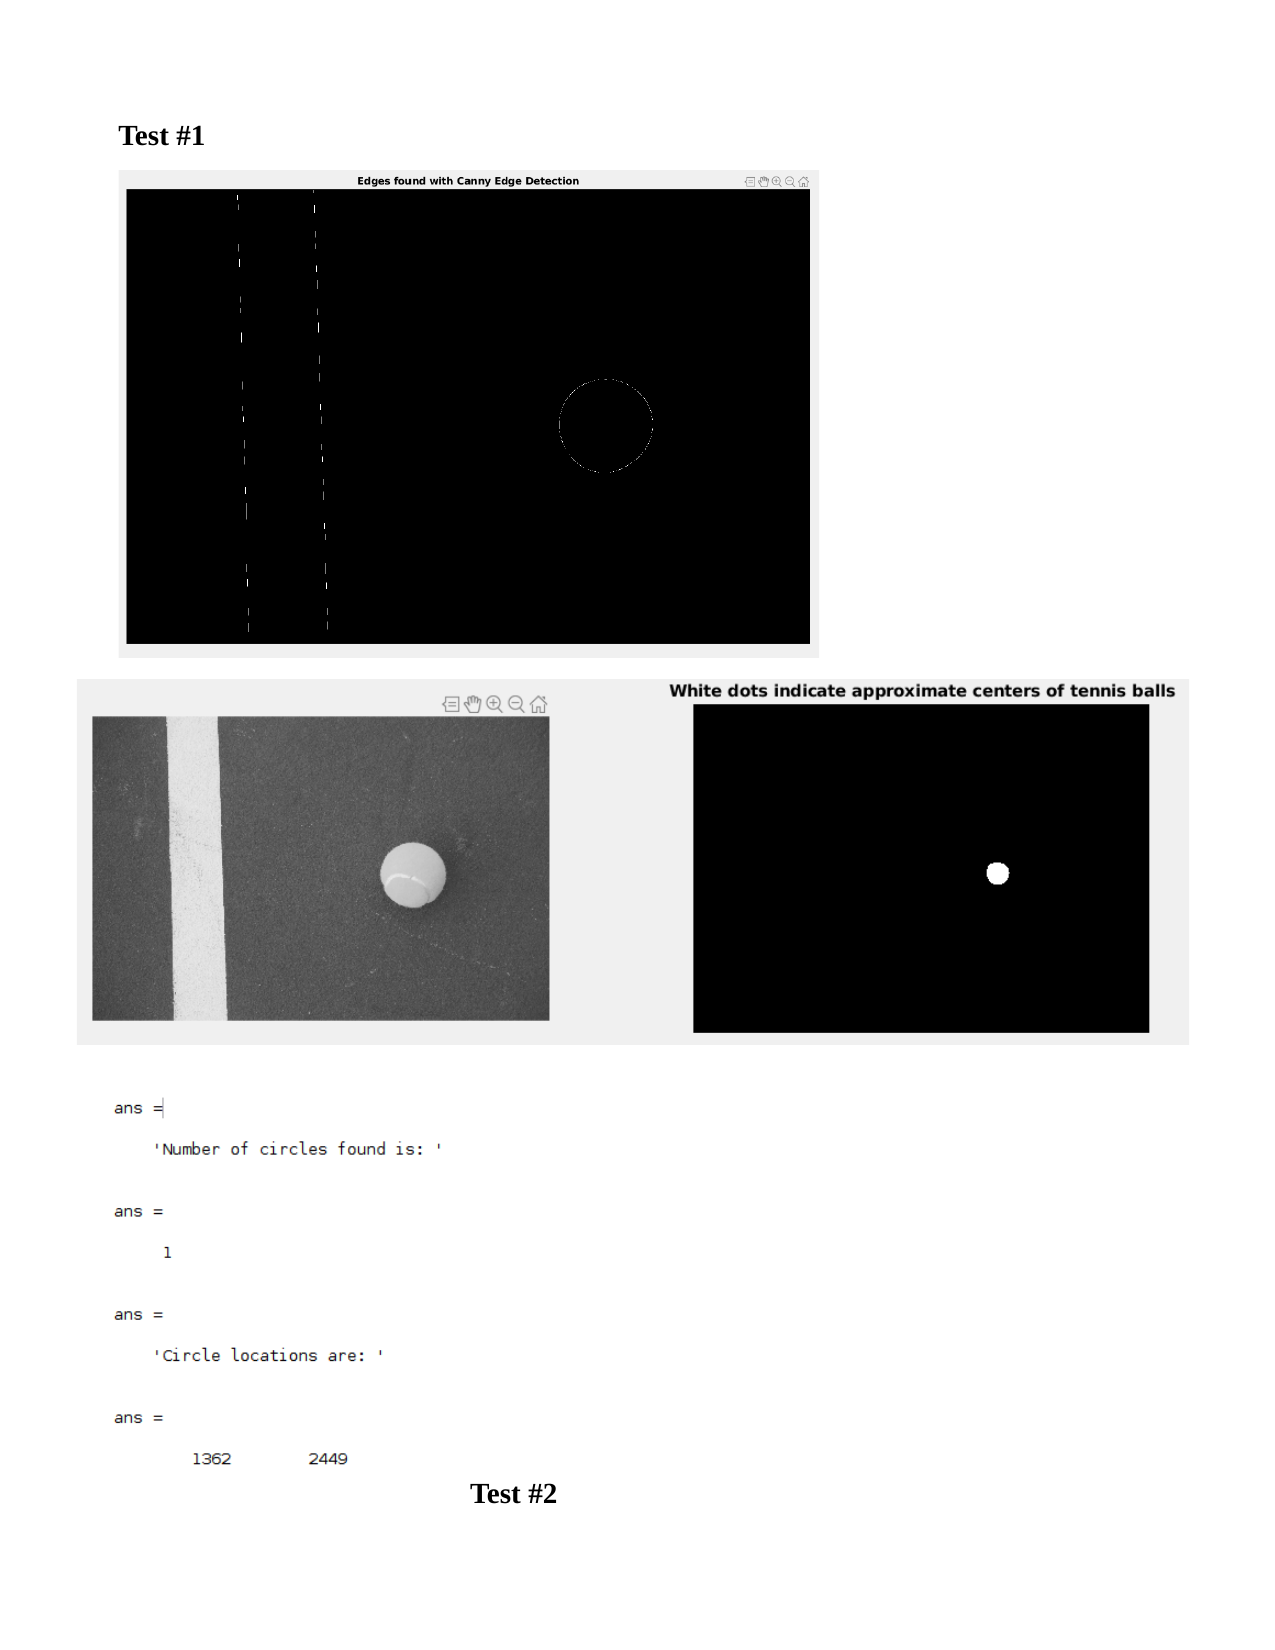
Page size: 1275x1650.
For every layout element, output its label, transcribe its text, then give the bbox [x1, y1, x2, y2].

picture [109, 1088, 470, 1485]
picture [118, 170, 820, 658]
text Test #1 [118, 118, 1157, 152]
picture [76, 679, 1190, 1045]
text Test #2 [118, 1476, 1157, 1510]
